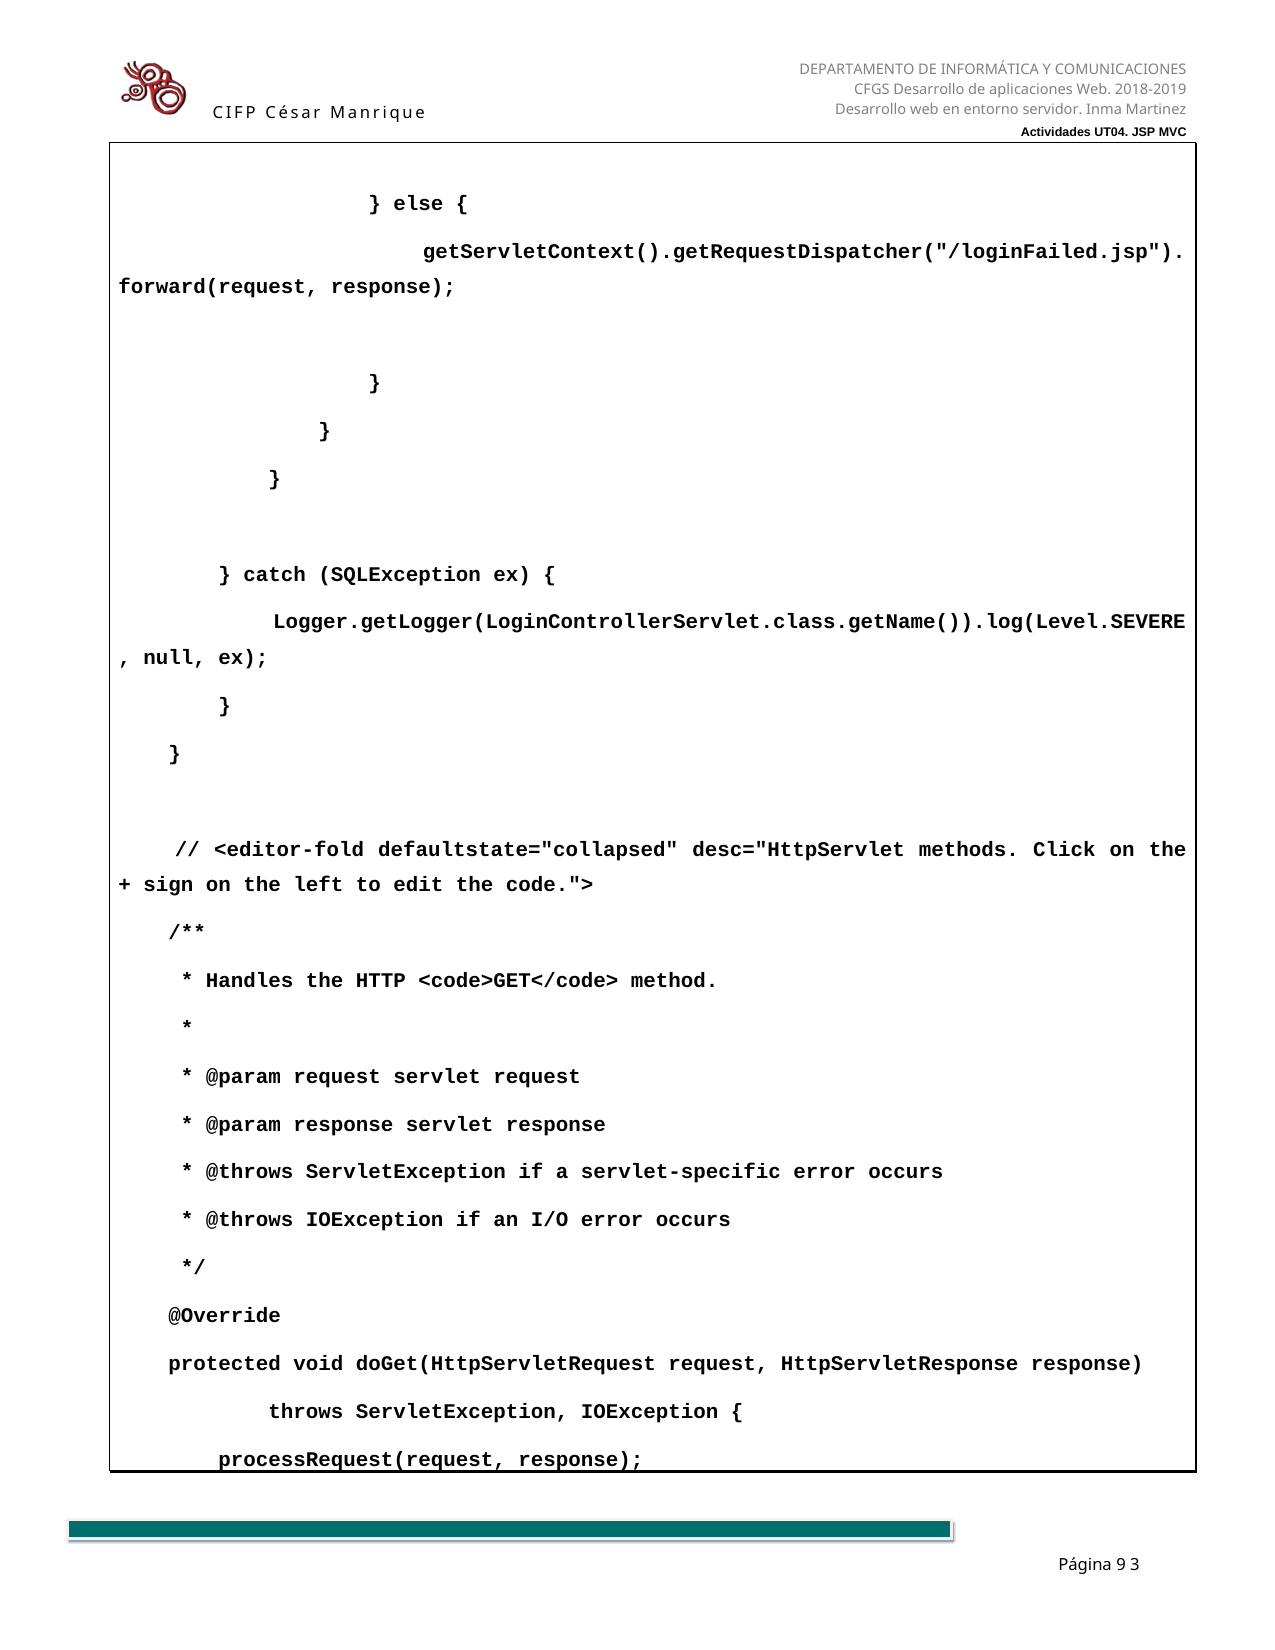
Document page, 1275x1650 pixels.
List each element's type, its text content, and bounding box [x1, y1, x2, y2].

text } [110, 369, 1195, 396]
text } [110, 417, 1195, 443]
text } [110, 692, 1195, 718]
text /** [110, 919, 1195, 946]
text */ [110, 1254, 1195, 1281]
text } [110, 465, 1195, 491]
text } [110, 740, 1195, 766]
text Logger.getLogger(LoginControllerServlet.class.getName()).log(Level.SEVERE, null, ex); [110, 608, 1195, 671]
text throws ServletException, IOException { [110, 1398, 1195, 1425]
text processRequest(request, response); [110, 1446, 1195, 1470]
text * @param request servlet request [110, 1063, 1195, 1089]
text * Handles the HTTP <code>GET</code> method. [110, 967, 1195, 993]
text } catch (SQLException ex) { [110, 561, 1195, 587]
text // <editor-fold defaultstate="collapsed" desc="HttpServlet methods. Click on the + sign on the left to edit the code."> [110, 836, 1195, 898]
text @Override [110, 1302, 1195, 1329]
text * @throws ServletException if a servlet-specific error occurs [110, 1158, 1195, 1185]
text getServletContext().getRequestDispatcher("/loginFailed.jsp").forward(request, response); [110, 238, 1195, 300]
text * @param response servlet response [110, 1111, 1195, 1137]
text * @throws IOException if an I/O error occurs [110, 1206, 1195, 1233]
picture [118, 59, 190, 115]
text * [110, 1015, 1195, 1041]
text } else { [110, 190, 1195, 216]
text protected void doGet(HttpServletRequest request, HttpServletResponse response) [110, 1350, 1195, 1377]
